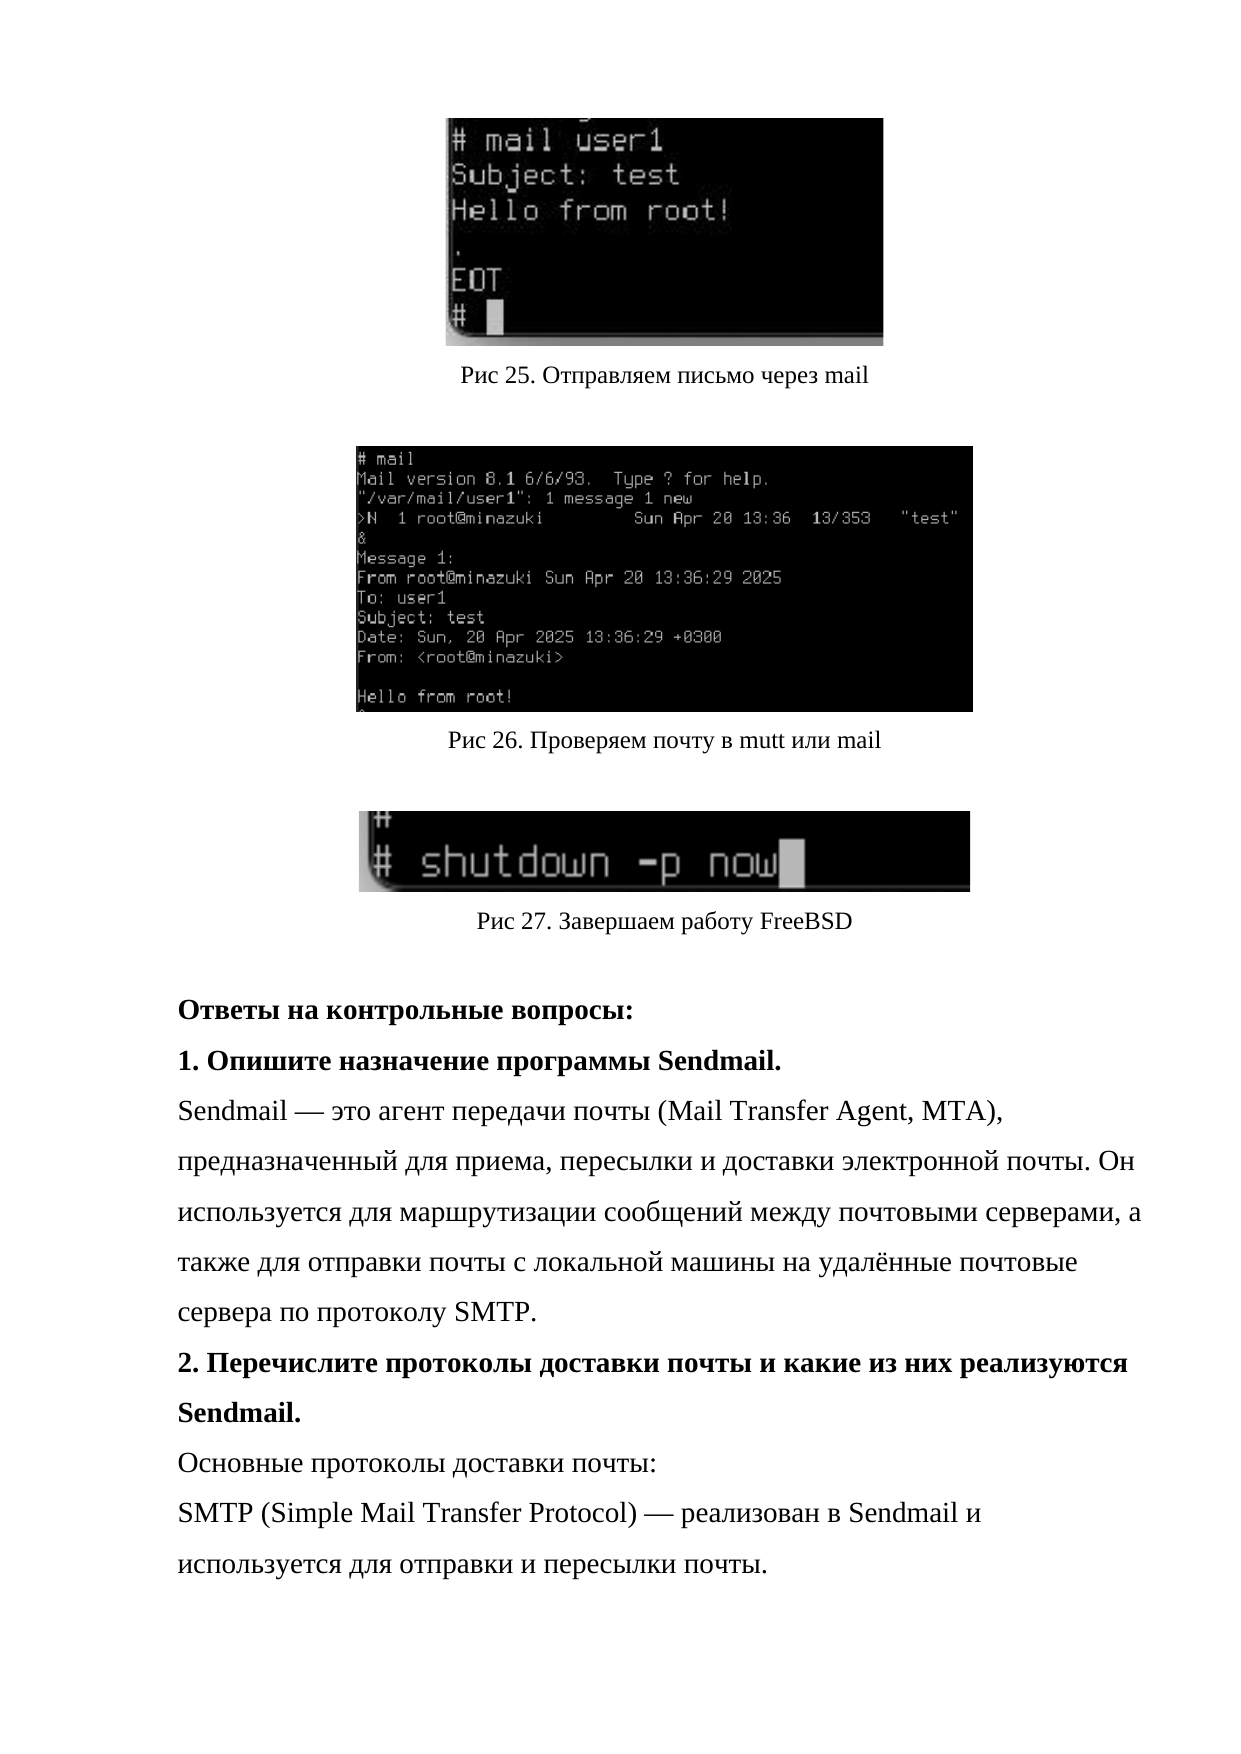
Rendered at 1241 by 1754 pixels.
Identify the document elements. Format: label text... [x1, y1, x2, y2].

text SMTP (Simple Mail Transfer Protocol) — реализован в Sendmail и используется для отправки и пересылки почты. [177, 1496, 1152, 1579]
text 1. Опишите назначение программы Sendmail. [177, 1043, 1152, 1076]
text Рис 26. Проверяем почту в mutt или mail [177, 726, 1152, 892]
text Ответы на контрольные вопросы: [177, 992, 1152, 1026]
text Рис 27. Завершаем работу FreeBSD [177, 906, 1152, 935]
text Рис 25. Отправляем письмо через mail [177, 360, 1152, 389]
text Sendmail — это агент передачи почты (Mail Transfer Agent, MTA), предназначенный для приема, пересылки и доставки электронной почты. Он используется для маршрутизации сообщений между почтовыми серверами, а также для отправки почты с локальной машины на удалённые почтовые сервера по протоколу SMTP. [177, 1093, 1152, 1328]
text 2. Перечислите протоколы доставки почты и какие из них реализуются Sendmail. [177, 1345, 1152, 1428]
text Основные протоколы доставки почты: [177, 1445, 1152, 1479]
